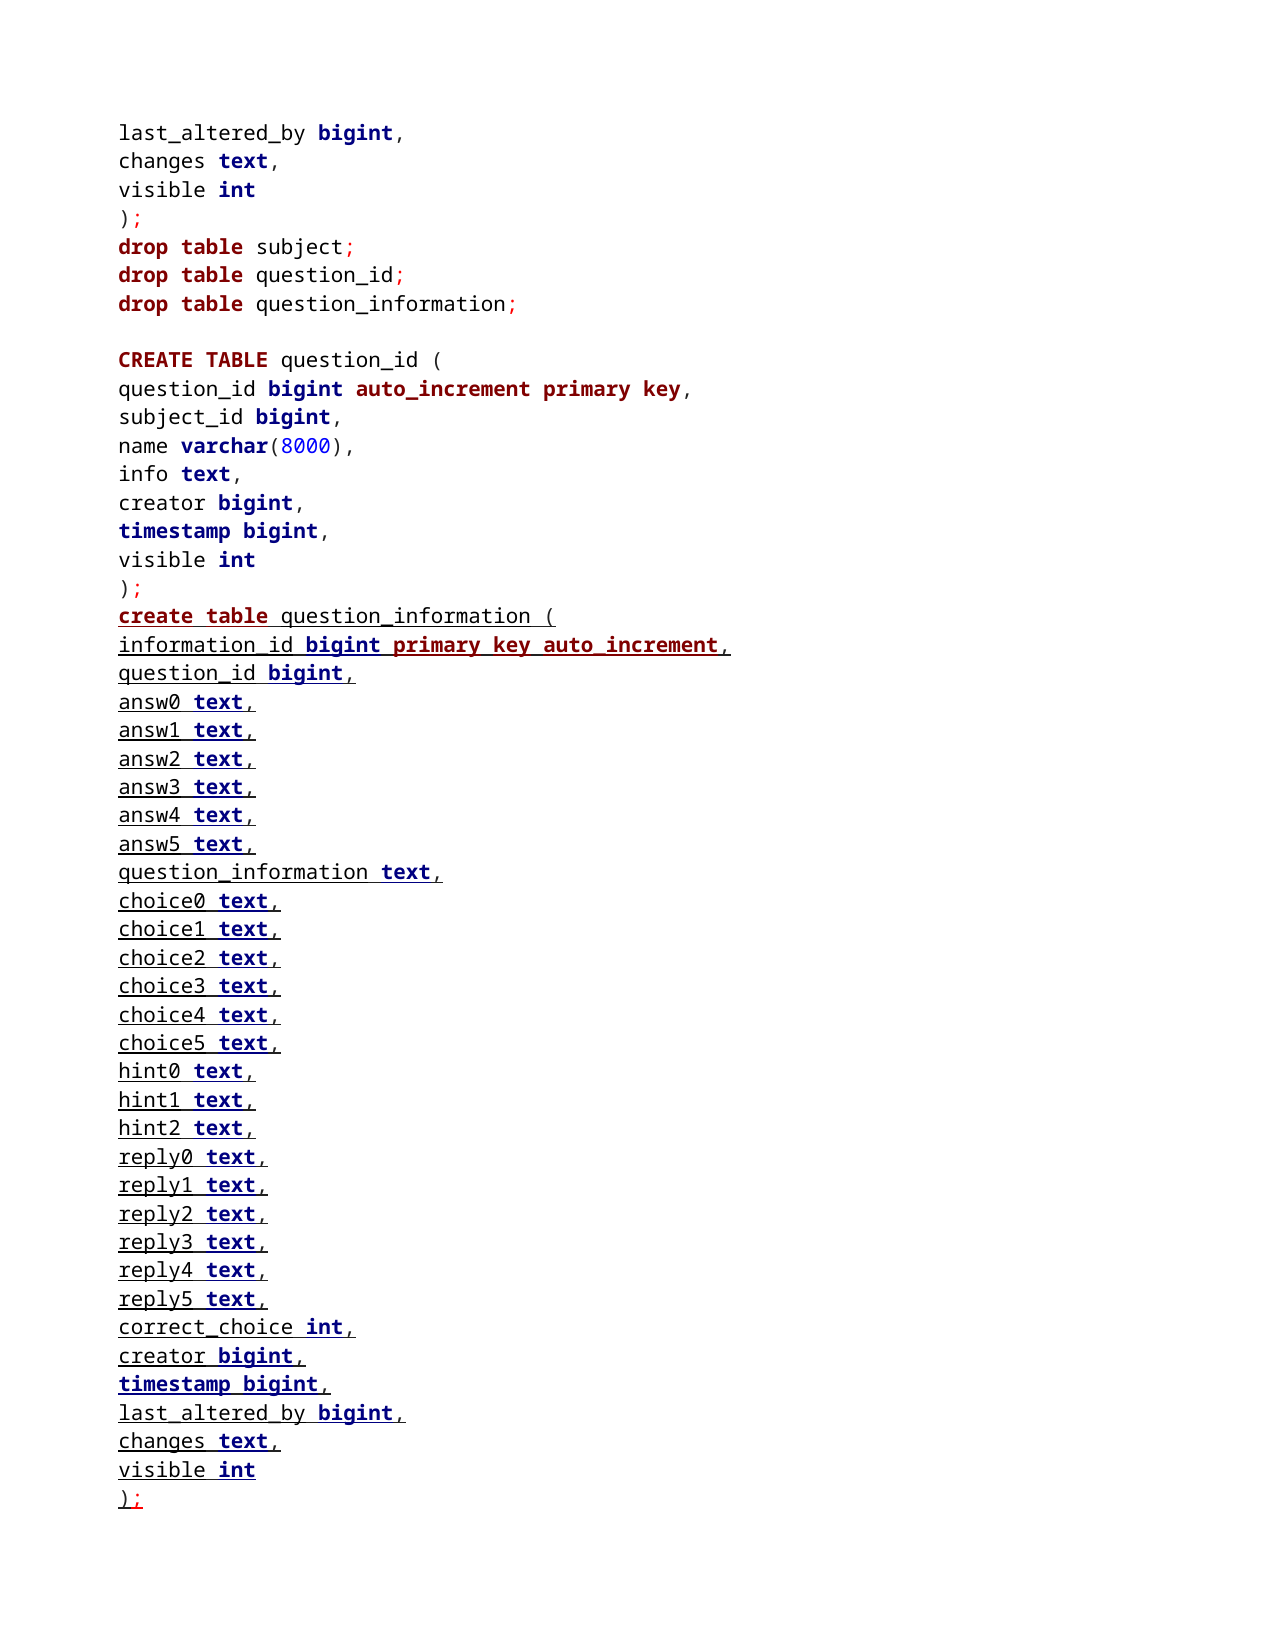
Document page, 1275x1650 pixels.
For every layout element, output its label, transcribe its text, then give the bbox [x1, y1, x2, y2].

text info text, [118, 459, 1157, 488]
text visible int [118, 1455, 1157, 1483]
text CREATE TABLE question_id ( [118, 346, 1157, 374]
text ); [118, 573, 1157, 602]
text choice4 text, [118, 1000, 1157, 1028]
text hint2 text, [118, 1113, 1157, 1142]
text reply5 text, [118, 1284, 1157, 1312]
text choice2 text, [118, 943, 1157, 971]
text drop table question_information; [118, 289, 1157, 317]
text question_id bigint, [118, 658, 1157, 687]
text answ3 text, [118, 772, 1157, 801]
text reply1 text, [118, 1170, 1157, 1199]
text reply3 text, [118, 1227, 1157, 1256]
text choice0 text, [118, 886, 1157, 914]
text timestamp bigint, [118, 1369, 1157, 1398]
text answ0 text, [118, 687, 1157, 715]
text reply2 text, [118, 1199, 1157, 1227]
text answ1 text, [118, 715, 1157, 744]
text reply4 text, [118, 1256, 1157, 1284]
text answ2 text, [118, 744, 1157, 772]
text correct_choice int, [118, 1312, 1157, 1341]
text drop table subject; [118, 232, 1157, 260]
text timestamp bigint, [118, 516, 1157, 545]
text visible int [118, 175, 1157, 203]
text last_altered_by bigint, [118, 118, 1157, 147]
text creator bigint, [118, 488, 1157, 516]
text changes text, [118, 1426, 1157, 1455]
text ); [118, 203, 1157, 232]
text name varchar(8000), [118, 431, 1157, 459]
text choice5 text, [118, 1028, 1157, 1057]
text create table question_information ( [118, 602, 1157, 630]
text answ4 text, [118, 801, 1157, 829]
text question_id bigint auto_increment primary key, [118, 374, 1157, 402]
text hint0 text, [118, 1057, 1157, 1085]
text changes text, [118, 147, 1157, 175]
text choice3 text, [118, 971, 1157, 1000]
text creator bigint, [118, 1341, 1157, 1369]
text choice1 text, [118, 914, 1157, 943]
text drop table question_id; [118, 260, 1157, 289]
text information_id bigint primary key auto_increment, [118, 630, 1157, 658]
text answ5 text, [118, 829, 1157, 857]
text last_altered_by bigint, [118, 1398, 1157, 1426]
text question_information text, [118, 857, 1157, 886]
text hint1 text, [118, 1085, 1157, 1113]
text visible int [118, 545, 1157, 573]
text reply0 text, [118, 1142, 1157, 1170]
text ); [118, 1483, 1157, 1512]
text subject_id bigint, [118, 402, 1157, 431]
